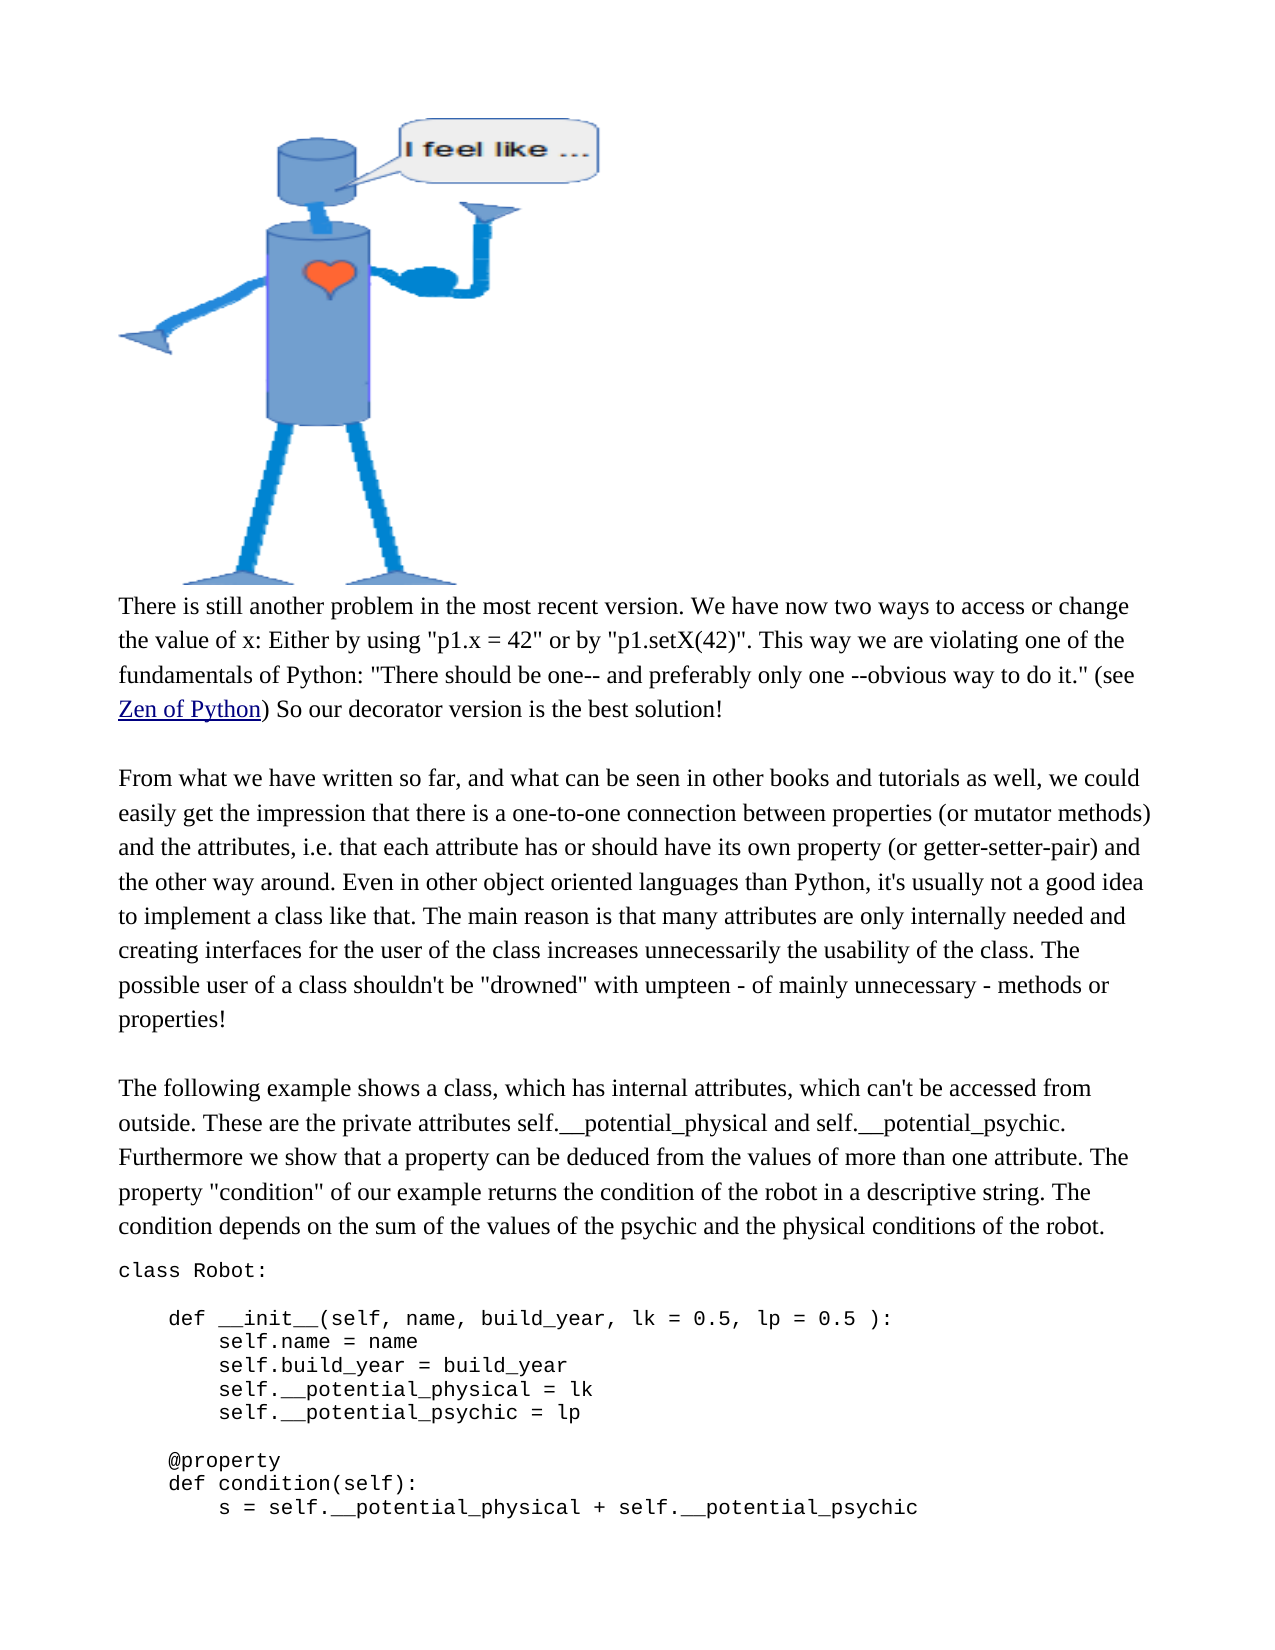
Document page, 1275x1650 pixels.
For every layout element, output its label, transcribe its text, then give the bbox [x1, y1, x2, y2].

text self.build_year = build_year [118, 1355, 1157, 1379]
text self.name = name [118, 1331, 1157, 1355]
text self.__potential_physical = lk [118, 1379, 1157, 1402]
text self.__potential_psychic = lp [118, 1402, 1157, 1426]
text def condition(self): [118, 1473, 1157, 1497]
picture [118, 118, 606, 585]
text s = self.__potential_physical + self.__potential_psychic [118, 1497, 1157, 1521]
text def __init__(self, name, build_year, lk = 0.5, lp = 0.5 ): [118, 1308, 1157, 1331]
text There is still another problem in the most recent version. We have now two ways to access or change the value of x: Either by using "p1.x = 42" or by "p1.setX(42)". This way we are violating one of the fundamentals of Python: "There should be one-- and preferably only one --obvious way to do it." (see Zen of Python) So our decorator version is the best solution! From what we have written so far, and what can be seen in other books and tutorials as well, we could easily get the impression that there is a one-to-one connection between properties (or mutator methods) and the attributes, i.e. that each attribute has or should have its own property (or getter-setter-pair) and the other way around. Even in other object oriented languages than Python, it's usually not a good idea to implement a class like that. The main reason is that many attributes are only internally needed and creating interfaces for the user of the class increases unnecessarily the usability of the class. The possible user of a class shouldn't be "drowned" with umpteen - of mainly unnecessary - methods or properties! The following example shows a class, which has internal attributes, which can't be accessed from outside. These are the private attributes self.__potential_physical and self.__potential_psychic. Furthermore we show that a property can be deduced from the values of more than one attribute. The property "condition" of our example returns the condition of the robot in a descriptive string. The condition depends on the sum of the values of the psychic and the physical conditions of the robot. [118, 118, 1157, 1240]
text class Robot: [118, 1260, 1157, 1284]
text @property [118, 1449, 1157, 1473]
